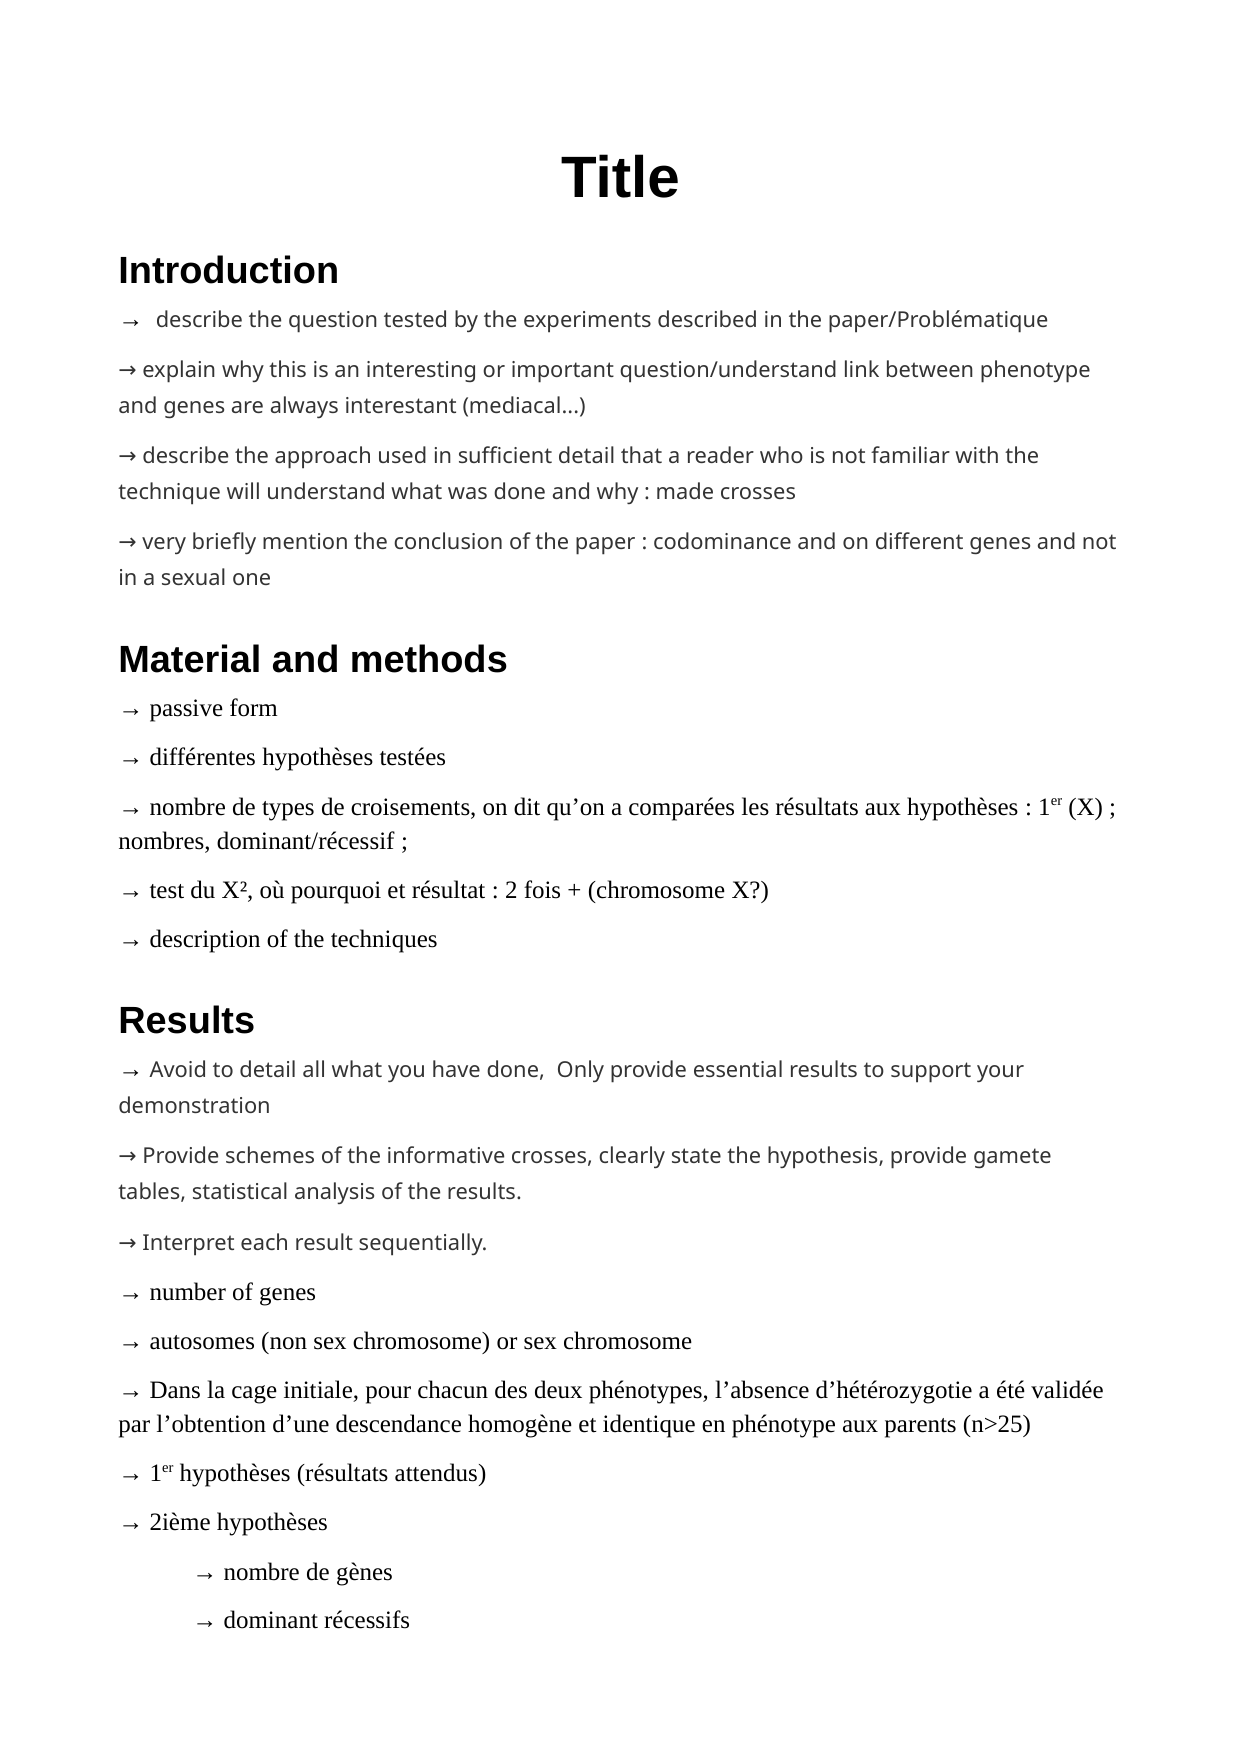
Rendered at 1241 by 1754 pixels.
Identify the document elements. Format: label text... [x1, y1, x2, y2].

text → Avoid to detail all what you have done, Only provide essential results to support your demonstration [118, 1054, 1122, 1120]
text → nombre de gènes [118, 1557, 1122, 1585]
text → very briefly mention the conclusion of the paper : codominance and on different genes and not in a sexual one [118, 526, 1122, 592]
subtitle Results [118, 998, 1122, 1042]
text → explain why this is an interesting or important question/understand link between phenotype and genes are always interestant (mediacal...) [118, 354, 1122, 420]
text → Provide schemes of the informative crosses, clearly state the hypothesis, provide gamete tables, statistical analysis of the results. [118, 1140, 1122, 1206]
text → autosomes (non sex chromosome) or sex chromosome [118, 1326, 1122, 1354]
text → number of genes [118, 1277, 1122, 1306]
text → describe the question tested by the experiments described in the paper/Problématique [118, 304, 1122, 334]
subtitle Material and methods [118, 637, 1122, 681]
text → Dans la cage initiale, pour chacun des deux phénotypes, l’absence d’hétérozygotie a été validée par l’obtention d’une descendance homogène et identique en phénotype aux parents (n>25) [118, 1375, 1122, 1438]
text → 1er hypothèses (résultats attendus) [118, 1458, 1122, 1487]
text → description of the techniques [118, 924, 1122, 953]
text → différentes hypothèses testées [118, 742, 1122, 771]
title Title [118, 143, 1122, 210]
text → test du X², où pourquoi et résultat : 2 fois + (chromosome X?) [118, 875, 1122, 904]
text → describe the approach used in sufficient detail that a reader who is not familiar with the technique will understand what was done and why : made crosses [118, 440, 1122, 506]
text → dominant récessifs [118, 1606, 1122, 1634]
text → 2ième hypothèses [118, 1507, 1122, 1536]
subtitle Introduction [118, 248, 1122, 291]
text → Interpret each result sequentially. [118, 1226, 1122, 1256]
text → nombre de types de croisements, on dit qu’on a comparées les résultats aux hypothèses : 1er (X) ; nombres, dominant/récessif ; [118, 792, 1122, 855]
text → passive form [118, 693, 1122, 722]
